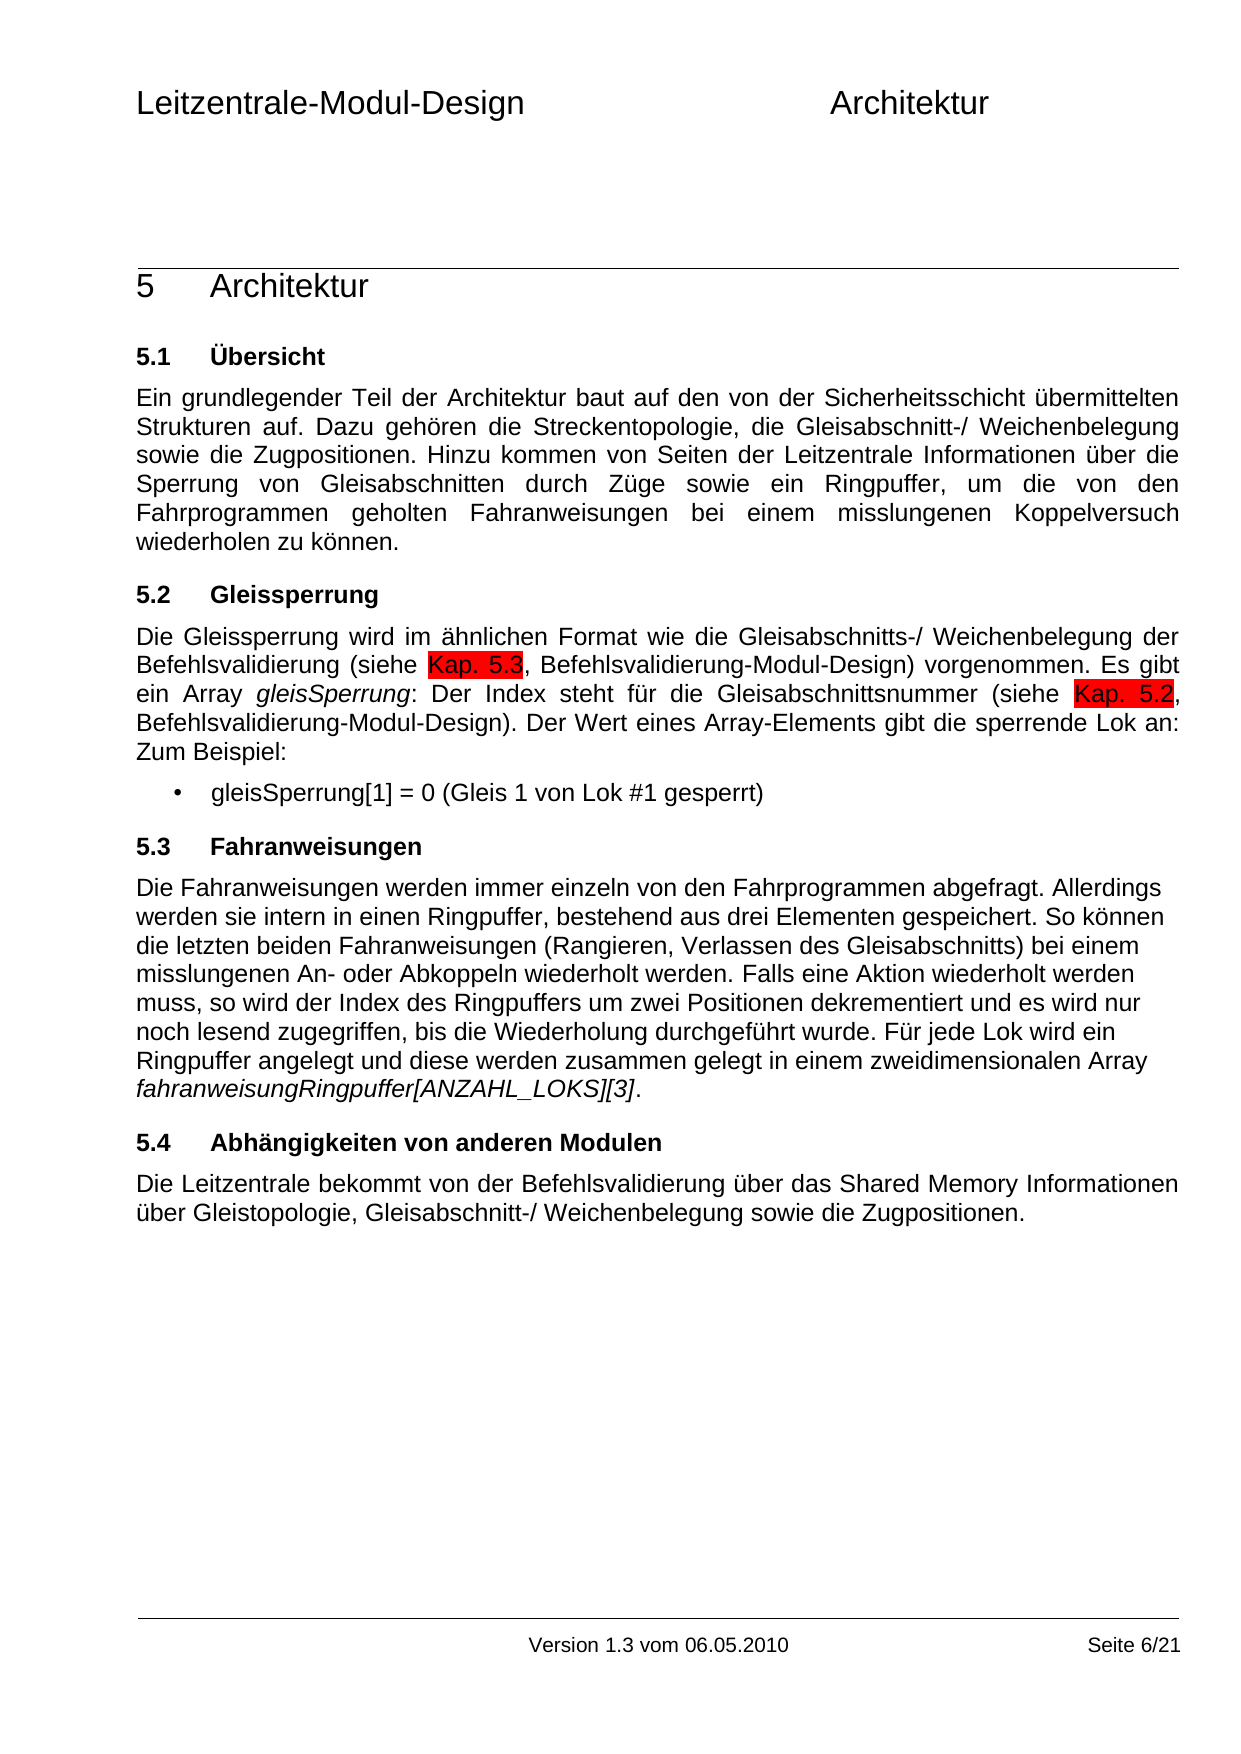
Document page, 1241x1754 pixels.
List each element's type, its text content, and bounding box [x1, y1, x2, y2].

list gleisSperrung[1] = 0 (Gleis 1 von Lok #1 gesperrt) [173, 778, 1181, 807]
text Ein grundlegender Teil der Architektur baut auf den von der Sicherheitsschicht übermittelten Strukturen auf. Dazu gehören die Streckentopologie, die Gleisabschnitt-/ Weichenbelegung sowie die Zugpositionen. Hinzu kommen von Seiten der Leitzentrale Informationen über die Sperrung von Gleisabschnitten durch Züge sowie ein Ringpuffer, um die von den Fahrprogrammen geholten Fahranweisungen bei einem misslungenen Koppelversuch wiederholen zu können. [136, 383, 1181, 556]
subtitle Gleissperrung [136, 581, 1181, 609]
subtitle Übersicht [136, 342, 1181, 371]
subtitle Abhängigkeiten von anderen Modulen [136, 1128, 1181, 1157]
text Die Fahranweisungen werden immer einzeln von den Fahrprogrammen abgefragt. Allerdings werden sie intern in einen Ringpuffer, bestehend aus drei Elementen gespeichert. So können die letzten beiden Fahranweisungen (Rangieren, Verlassen des Gleisabschnitts) bei einem misslungenen An- oder Abkoppeln wiederholt werden. Falls eine Aktion wiederholt werden muss, so wird der Index des Ringpuffers um zwei Positionen dekrementiert und es wird nur noch lesend zugegriffen, bis die Wiederholung durchgeführt wurde. Für jede Lok wird ein Ringpuffer angelegt und diese werden zusammen gelegt in einem zweidimensionalen Array fahranweisungRingpuffer[ANZAHL_LOKS][3]. [136, 873, 1181, 1103]
text Die Gleissperrung wird im ähnlichen Format wie die Gleisabschnitts-/ Weichenbelegung der Befehlsvalidierung (siehe Kap. 5.3, Befehlsvalidierung-Modul-Design) vorgenommen. Es gibt ein Array gleisSperrung: Der Index steht für die Gleisabschnittsnummer (siehe Kap. 5.2, Befehlsvalidierung-Modul-Design). Der Wert eines Array-Elements gibt die sperrende Lok an: Zum Beispiel: [136, 622, 1181, 766]
subtitle Fahranweisungen [136, 832, 1181, 861]
text Die Leitzentrale bekommt von der Befehlsvalidierung über das Shared Memory Informationen über Gleistopologie, Gleisabschnitt-/ Weichenbelegung sowie die Zugpositionen. [136, 1169, 1181, 1227]
subtitle Architektur [136, 289, 1181, 304]
